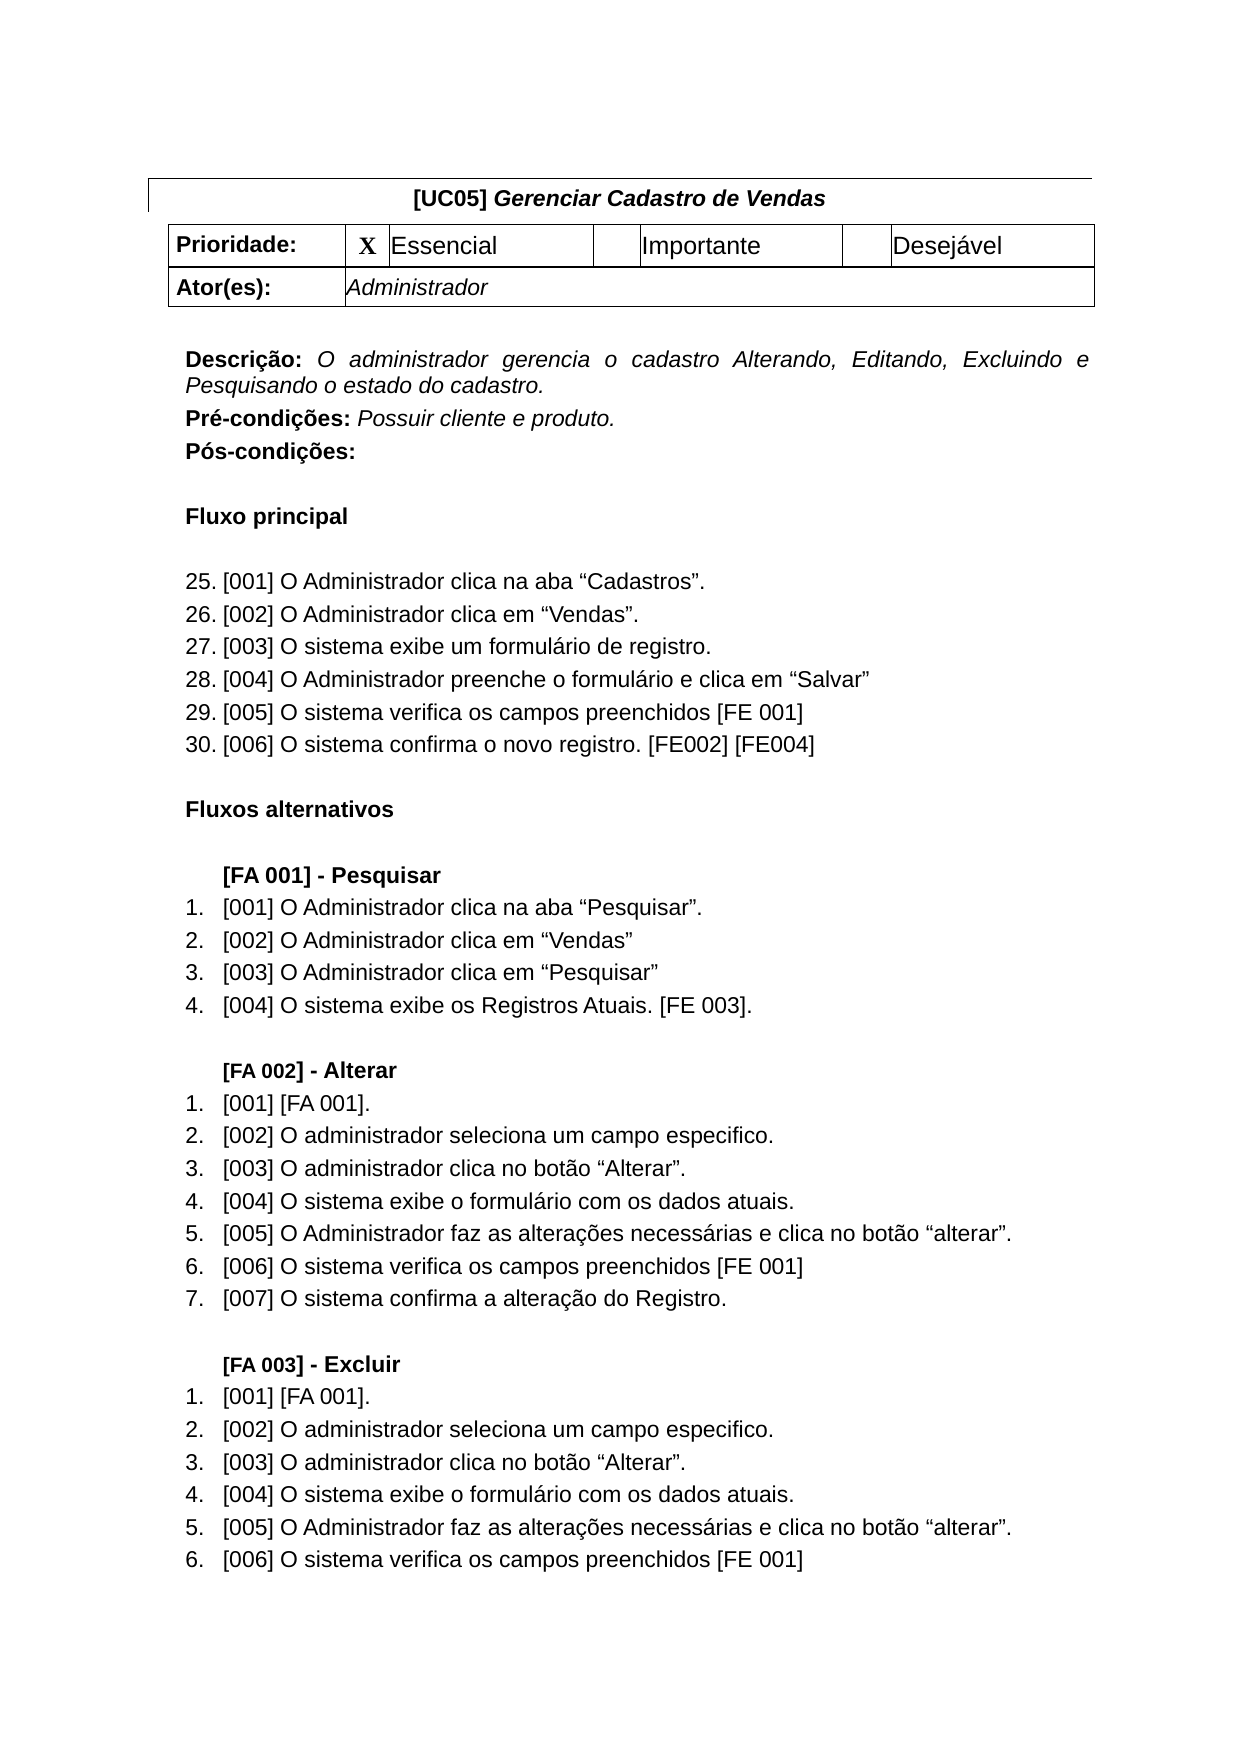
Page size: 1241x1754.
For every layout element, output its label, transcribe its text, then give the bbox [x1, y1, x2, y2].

list [002] O Administrador clica em “Vendas” [185, 927, 1092, 953]
list [004] O sistema exibe os Registros Atuais. [FE 003]. [185, 992, 1092, 1018]
table_header Importante [641, 225, 842, 266]
table_cell Administrador [346, 268, 1094, 306]
list [004] O Administrador preenche o formulário e clica em “Salvar” [185, 666, 1092, 692]
list [001] O Administrador clica na aba “Pesquisar”. [185, 894, 1092, 921]
list [002] O administrador seleciona um campo especifico. [185, 1416, 1092, 1442]
list [001] [FA 001]. [185, 1383, 1092, 1409]
table_header Desejável [892, 225, 1094, 266]
list [003] O sistema exibe um formulário de registro. [185, 633, 1092, 660]
list [002] O administrador seleciona um campo especifico. [185, 1122, 1092, 1149]
list [006] O sistema verifica os campos preenchidos [FE 001] [185, 1546, 1092, 1573]
text Fluxos alternativos [185, 796, 1092, 823]
text Descrição: O administrador gerencia o cadastro Alterando, Editando, Excluindo e Pesquisando o estado do cadastro. [185, 346, 1092, 399]
list [003] O administrador clica no botão “Alterar”. [185, 1155, 1092, 1181]
list [002] O Administrador clica em “Vendas”. [185, 601, 1092, 627]
table_header X [346, 225, 389, 266]
table_header Prioridade: [169, 225, 345, 266]
list [005] O Administrador faz as alterações necessárias e clica no botão “alterar”. [185, 1514, 1092, 1540]
table_header Essencial [390, 225, 593, 266]
list [007] O sistema confirma a alteração do Registro. [185, 1285, 1092, 1312]
list [004] O sistema exibe o formulário com os dados atuais. [185, 1481, 1092, 1507]
list [003] O Administrador clica em “Pesquisar” [185, 959, 1092, 986]
table_cell Ator(es): [169, 268, 345, 306]
text Pré-condições: Possuir cliente e produto. [185, 405, 1092, 431]
list [001] O Administrador clica na aba “Cadastros”. [185, 568, 1092, 594]
text [UC05] Gerenciar Cadastro de Vendas [149, 179, 1092, 212]
text [FA 002] - Alterar [148, 1057, 1092, 1083]
table_header [594, 225, 640, 266]
list [005] O sistema verifica os campos preenchidos [FE 001] [185, 698, 1092, 725]
list [006] O sistema confirma o novo registro. [FE002] [FE004] [185, 731, 1092, 757]
list [004] O sistema exibe o formulário com os dados atuais. [185, 1188, 1092, 1214]
table_header [843, 225, 891, 266]
text [FA 001] - Pesquisar [223, 862, 1092, 888]
text Fluxo principal [185, 503, 1092, 529]
list [003] O administrador clica no botão “Alterar”. [185, 1448, 1092, 1475]
list [005] O Administrador faz as alterações necessárias e clica no botão “alterar”. [185, 1220, 1092, 1247]
text [FA 003] - Excluir [148, 1351, 1092, 1377]
list [001] [FA 001]. [185, 1090, 1092, 1116]
list [006] O sistema verifica os campos preenchidos [FE 001] [185, 1253, 1092, 1279]
text Pós-condições: [185, 438, 1092, 464]
